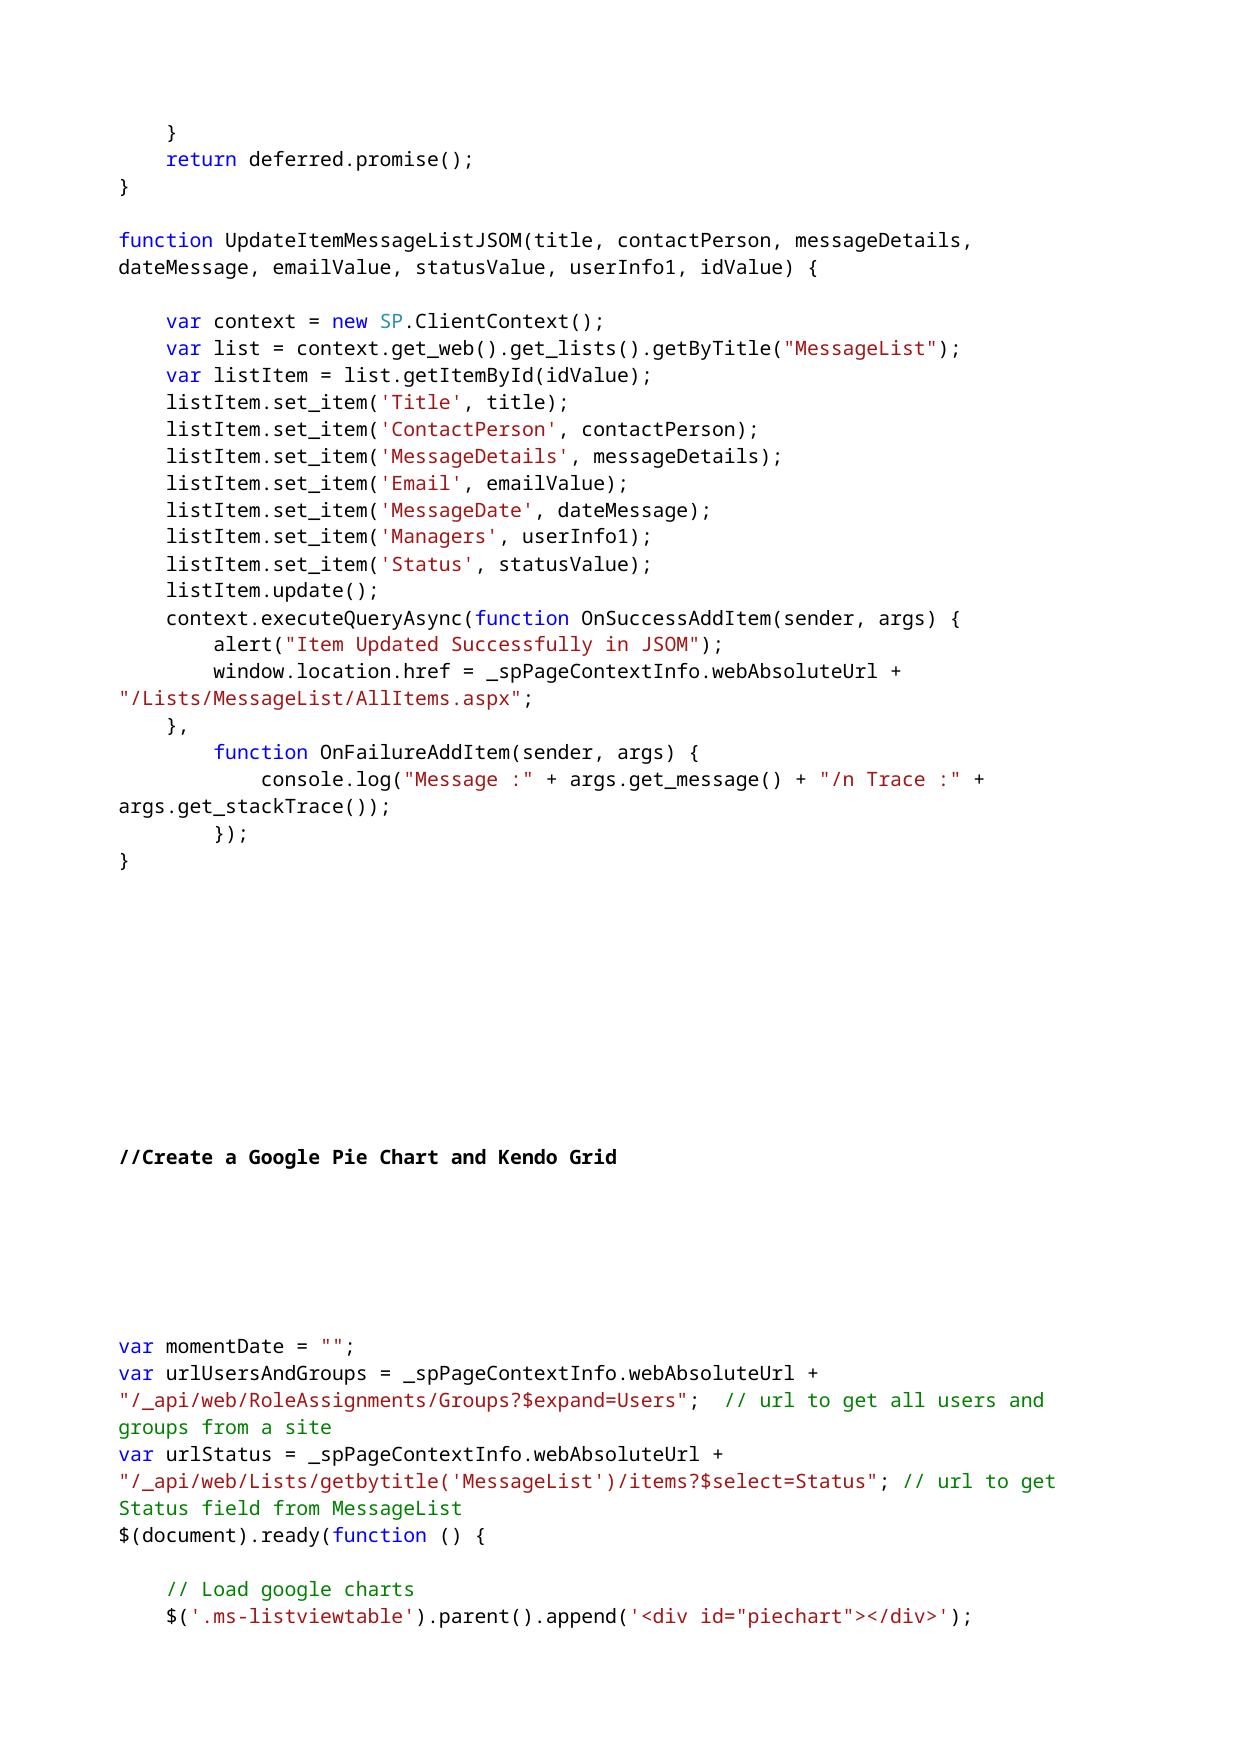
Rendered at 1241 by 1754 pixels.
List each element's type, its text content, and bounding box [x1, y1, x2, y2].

text } [118, 118, 1122, 145]
text var context = new SP.ClientContext(); [118, 307, 1122, 334]
text var list = context.get_web().get_lists().getByTitle("MessageList"); [118, 334, 1122, 361]
text function OnFailureAddItem(sender, args) { [118, 739, 1122, 766]
text console.log("Message :" + args.get_message() + "/n Trace :" + args.get_stackTrace()); [118, 766, 1122, 819]
text function UpdateItemMessageListJSOM(title, contactPerson, messageDetails, dateMessage, emailValue, statusValue, userInfo1, idValue) { [118, 226, 1122, 280]
text } [118, 172, 1122, 199]
text }, [118, 712, 1122, 739]
text // Load google charts [118, 1575, 1122, 1602]
text context.executeQueryAsync(function OnSuccessAddItem(sender, args) { [118, 604, 1122, 631]
text listItem.update(); [118, 577, 1122, 604]
text $(document).ready(function () { [118, 1521, 1122, 1548]
text $('.ms-listviewtable').parent().append('<div id="piechart"></div>'); [118, 1602, 1122, 1629]
text listItem.set_item('Email', emailValue); [118, 469, 1122, 496]
text var urlUsersAndGroups = _spPageContextInfo.webAbsoluteUrl + "/_api/web/RoleAssignments/Groups?$expand=Users"; // url to get all users and groups from a site [118, 1359, 1122, 1440]
text //Create a Google Pie Chart and Kendo Grid [118, 1143, 1122, 1170]
text var listItem = list.getItemById(idValue); [118, 361, 1122, 388]
text } [118, 847, 1122, 873]
text listItem.set_item('ContactPerson', contactPerson); [118, 415, 1122, 442]
text listItem.set_item('Title', title); [118, 388, 1122, 415]
text return deferred.promise(); [118, 145, 1122, 172]
text var urlStatus = _spPageContextInfo.webAbsoluteUrl + "/_api/web/Lists/getbytitle('MessageList')/items?$select=Status"; // url to get Status field from MessageList [118, 1440, 1122, 1521]
text listItem.set_item('MessageDate', dateMessage); [118, 496, 1122, 523]
text listItem.set_item('MessageDetails', messageDetails); [118, 442, 1122, 469]
text var momentDate = ""; [118, 1332, 1122, 1359]
text window.location.href = _spPageContextInfo.webAbsoluteUrl + "/Lists/MessageList/AllItems.aspx"; [118, 658, 1122, 712]
text listItem.set_item('Managers', userInfo1); [118, 523, 1122, 550]
text }); [118, 819, 1122, 847]
text listItem.set_item('Status', statusValue); [118, 550, 1122, 577]
text alert("Item Updated Successfully in JSOM"); [118, 631, 1122, 658]
